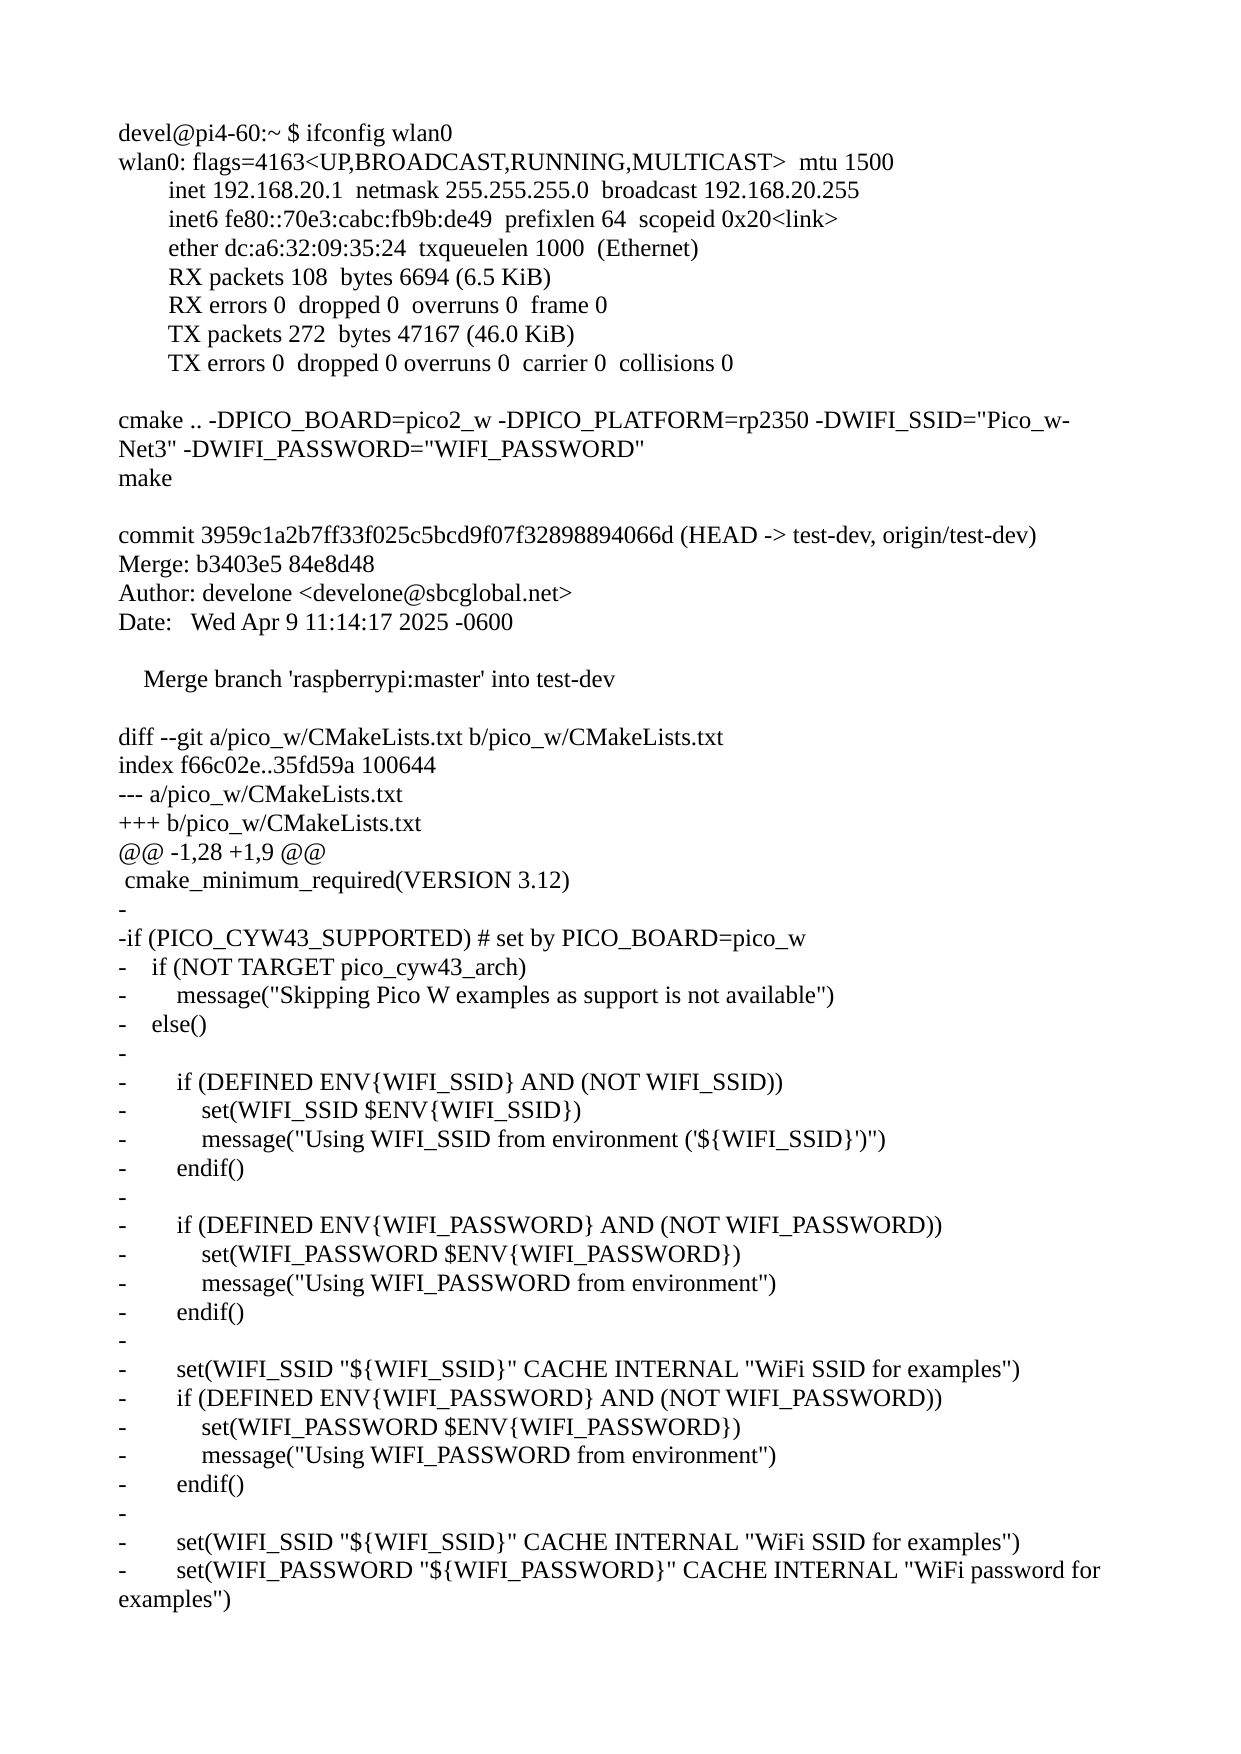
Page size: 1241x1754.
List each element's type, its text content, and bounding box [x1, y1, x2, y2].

text - set(WIFI_SSID "${WIFI_SSID}" CACHE INTERNAL "WiFi SSID for examples") [118, 1527, 1122, 1556]
text RX packets 108 bytes 6694 (6.5 KiB) [118, 262, 1122, 291]
text @@ -1,28 +1,9 @@ [118, 837, 1122, 866]
text - endif() [118, 1153, 1122, 1182]
text - if (DEFINED ENV{WIFI_PASSWORD} AND (NOT WIFI_PASSWORD)) [118, 1383, 1122, 1412]
text - if (DEFINED ENV{WIFI_PASSWORD} AND (NOT WIFI_PASSWORD)) [118, 1211, 1122, 1239]
text - message("Skipping Pico W examples as support is not available") [118, 981, 1122, 1009]
text - if (NOT TARGET pico_cyw43_arch) [118, 952, 1122, 981]
text - [118, 894, 1122, 923]
text - endif() [118, 1297, 1122, 1326]
text RX errors 0 dropped 0 overruns 0 frame 0 [118, 291, 1122, 319]
text Merge branch 'raspberrypi:master' into test-dev [118, 664, 1122, 693]
text devel@pi4-60:~ $ ifconfig wlan0 [118, 118, 1122, 147]
text inet6 fe80::70e3:cabc:fb9b:de49 prefixlen 64 scopeid 0x20<link> [118, 204, 1122, 233]
text - endif() [118, 1469, 1122, 1498]
text wlan0: flags=4163<UP,BROADCAST,RUNNING,MULTICAST> mtu 1500 [118, 147, 1122, 176]
text cmake_minimum_required(VERSION 3.12) [118, 866, 1122, 894]
text index f66c02e..35fd59a 100644 [118, 751, 1122, 779]
text - [118, 1498, 1122, 1527]
text ether dc:a6:32:09:35:24 txqueuelen 1000 (Ethernet) [118, 233, 1122, 262]
text - set(WIFI_SSID $ENV{WIFI_SSID}) [118, 1096, 1122, 1124]
text Merge: b3403e5 84e8d48 [118, 549, 1122, 578]
text diff --git a/pico_w/CMakeLists.txt b/pico_w/CMakeLists.txt [118, 722, 1122, 751]
text - message("Using WIFI_SSID from environment ('${WIFI_SSID}')") [118, 1124, 1122, 1153]
text - if (DEFINED ENV{WIFI_SSID} AND (NOT WIFI_SSID)) [118, 1067, 1122, 1096]
text - [118, 1038, 1122, 1067]
text TX packets 272 bytes 47167 (46.0 KiB) [118, 319, 1122, 348]
text - [118, 1326, 1122, 1354]
text TX errors 0 dropped 0 overruns 0 carrier 0 collisions 0 [118, 348, 1122, 377]
text inet 192.168.20.1 netmask 255.255.255.0 broadcast 192.168.20.255 [118, 176, 1122, 204]
text make [118, 463, 1122, 492]
text -if (PICO_CYW43_SUPPORTED) # set by PICO_BOARD=pico_w [118, 923, 1122, 952]
text Date: Wed Apr 9 11:14:17 2025 -0600 [118, 607, 1122, 636]
text - else() [118, 1009, 1122, 1038]
text commit 3959c1a2b7ff33f025c5bcd9f07f32898894066d (HEAD -> test-dev, origin/test-dev) [118, 521, 1122, 549]
text - set(WIFI_PASSWORD "${WIFI_PASSWORD}" CACHE INTERNAL "WiFi password for examples") [118, 1556, 1122, 1613]
text - set(WIFI_PASSWORD $ENV{WIFI_PASSWORD}) [118, 1412, 1122, 1441]
text --- a/pico_w/CMakeLists.txt [118, 779, 1122, 808]
text +++ b/pico_w/CMakeLists.txt [118, 808, 1122, 837]
text - set(WIFI_PASSWORD $ENV{WIFI_PASSWORD}) [118, 1239, 1122, 1268]
text cmake .. -DPICO_BOARD=pico2_w -DPICO_PLATFORM=rp2350 -DWIFI_SSID="Pico_w-Net3" -DWIFI_PASSWORD="WIFI_PASSWORD" [118, 406, 1122, 463]
text - message("Using WIFI_PASSWORD from environment") [118, 1441, 1122, 1469]
text - message("Using WIFI_PASSWORD from environment") [118, 1268, 1122, 1297]
text - [118, 1182, 1122, 1211]
text Author: develone <develone@sbcglobal.net> [118, 578, 1122, 607]
text - set(WIFI_SSID "${WIFI_SSID}" CACHE INTERNAL "WiFi SSID for examples") [118, 1354, 1122, 1383]
